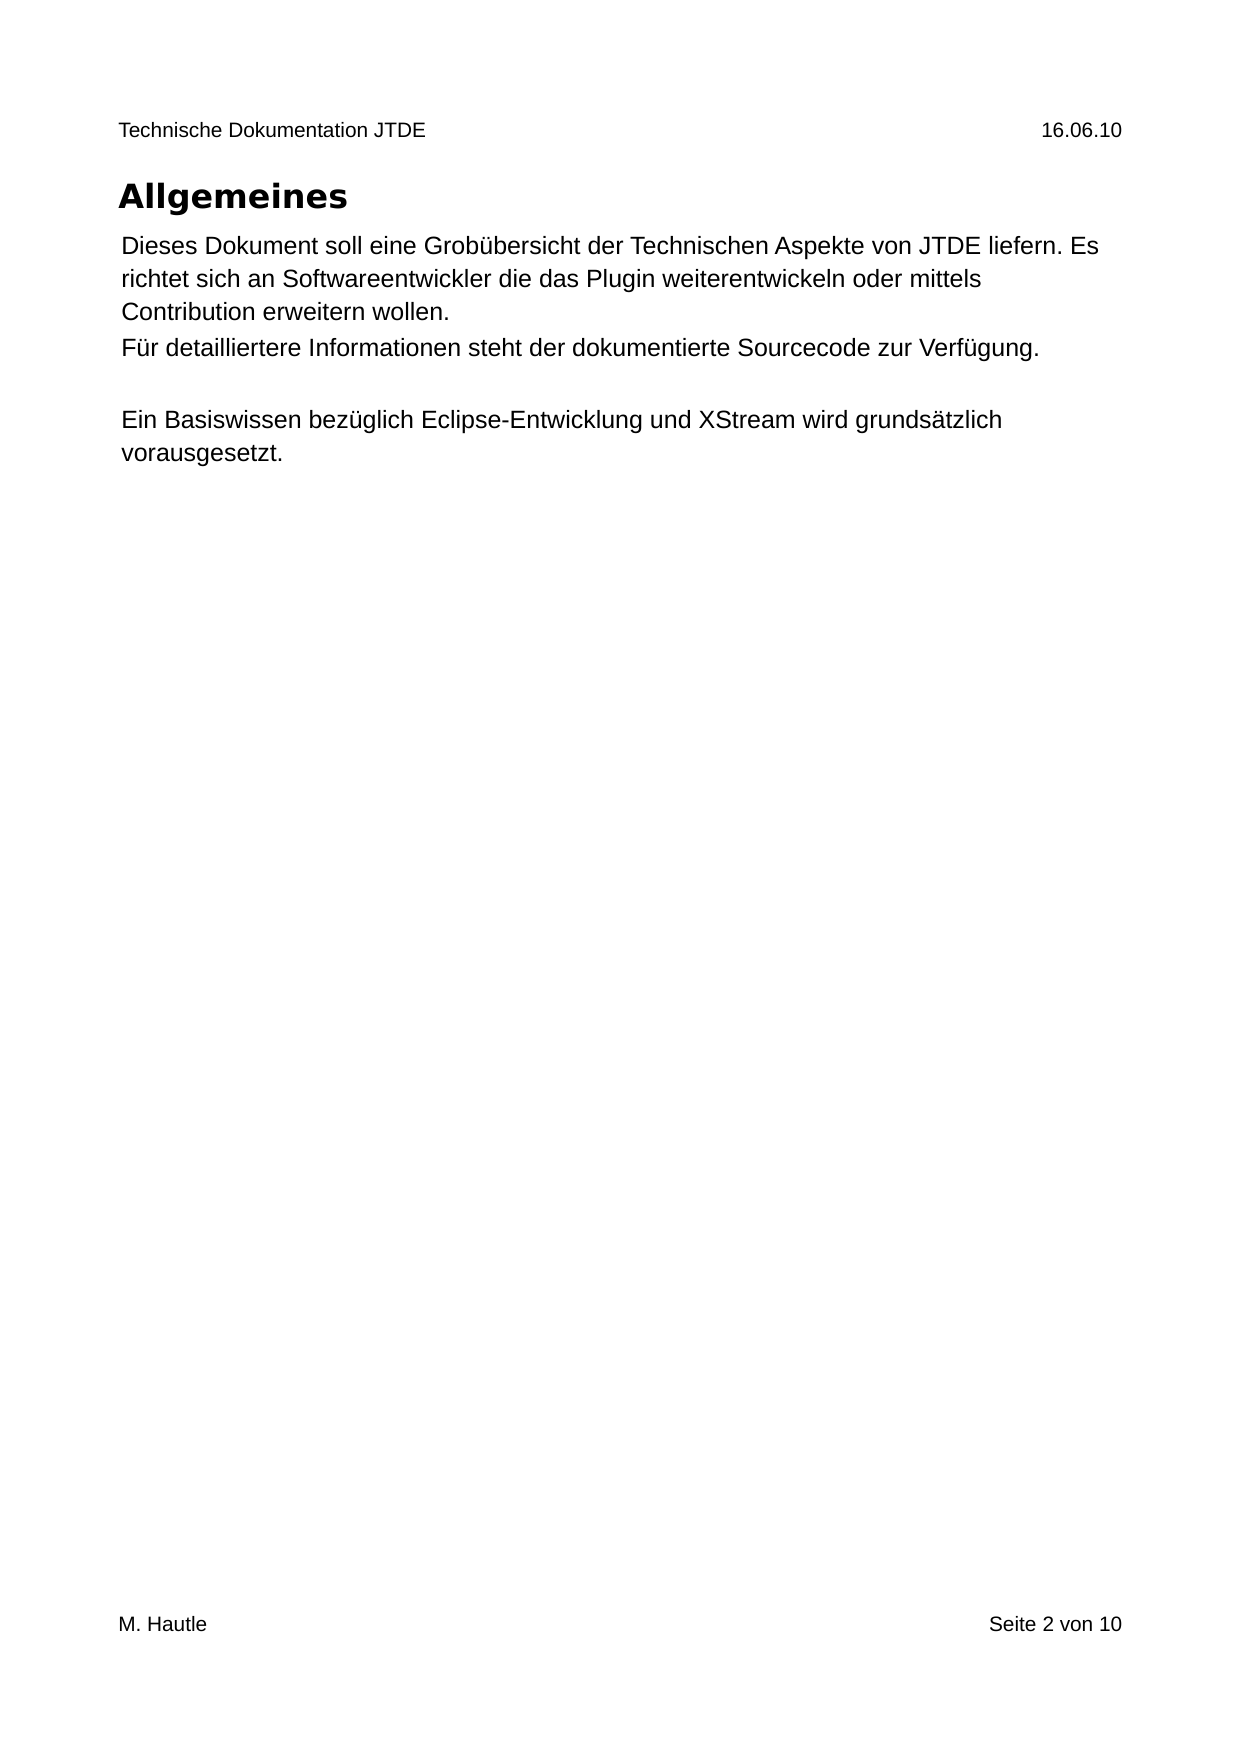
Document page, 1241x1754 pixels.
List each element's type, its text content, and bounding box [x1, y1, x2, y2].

text Für detailliertere Informationen steht der dokumentierte Sourcecode zur Verfügung. [121, 333, 1122, 362]
text Ein Basiswissen bezüglich Eclipse-Entwicklung und XStream wird grundsätzlich vorausgesetzt. [121, 405, 1122, 467]
text Dieses Dokument soll eine Grobübersicht der Technischen Aspekte von JTDE liefern. Es richtet sich an Softwareentwickler die das Plugin weiterentwickeln oder mittels Contribution erweitern wollen. [121, 231, 1122, 326]
text Allgemeines [118, 177, 1122, 216]
